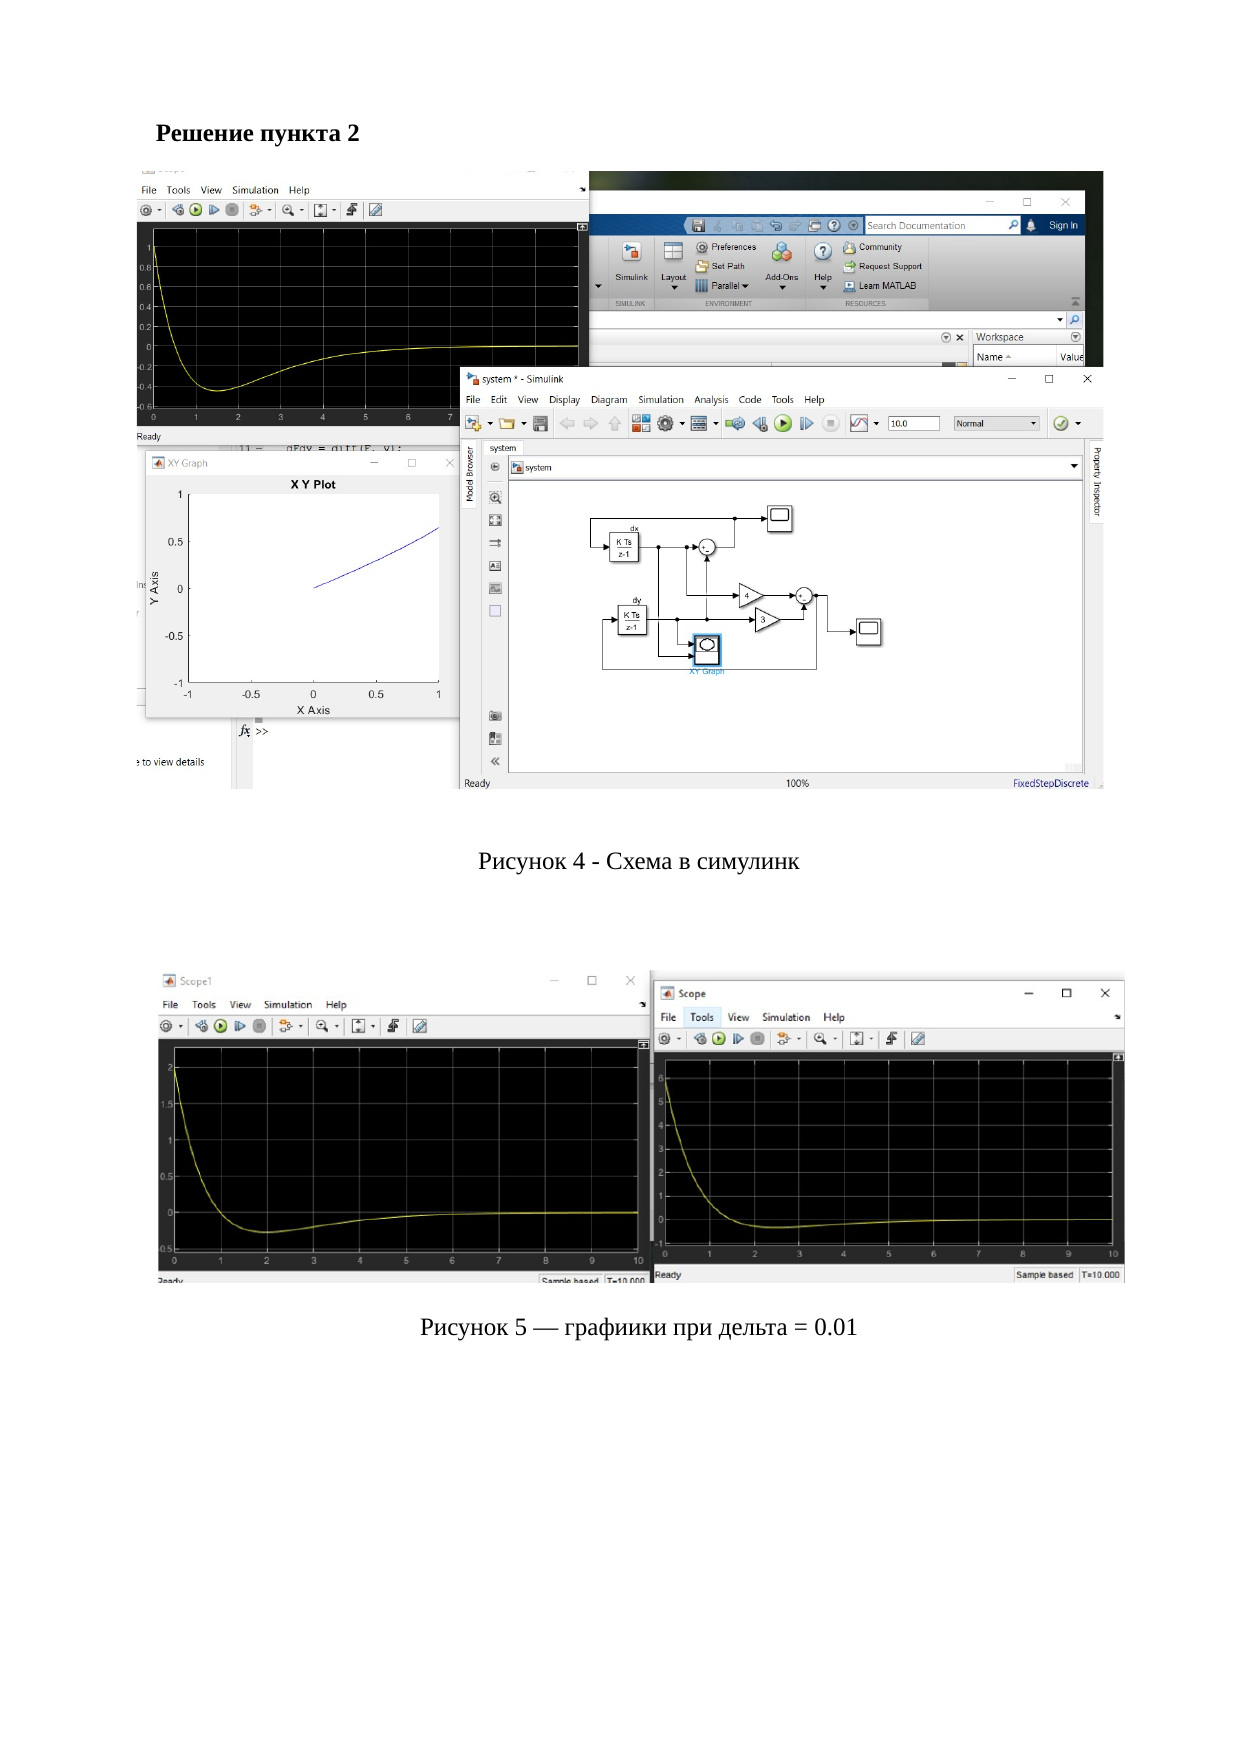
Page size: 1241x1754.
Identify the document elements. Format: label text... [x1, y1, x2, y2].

picture [136, 171, 1104, 789]
picture [158, 970, 1125, 1283]
text Рисунок 4 - Схема в симулинк [156, 846, 1122, 875]
text Решение пункта 2 [156, 118, 1122, 147]
text Рисунок 5 — графиики при дельта = 0.01 [156, 1312, 1122, 1340]
